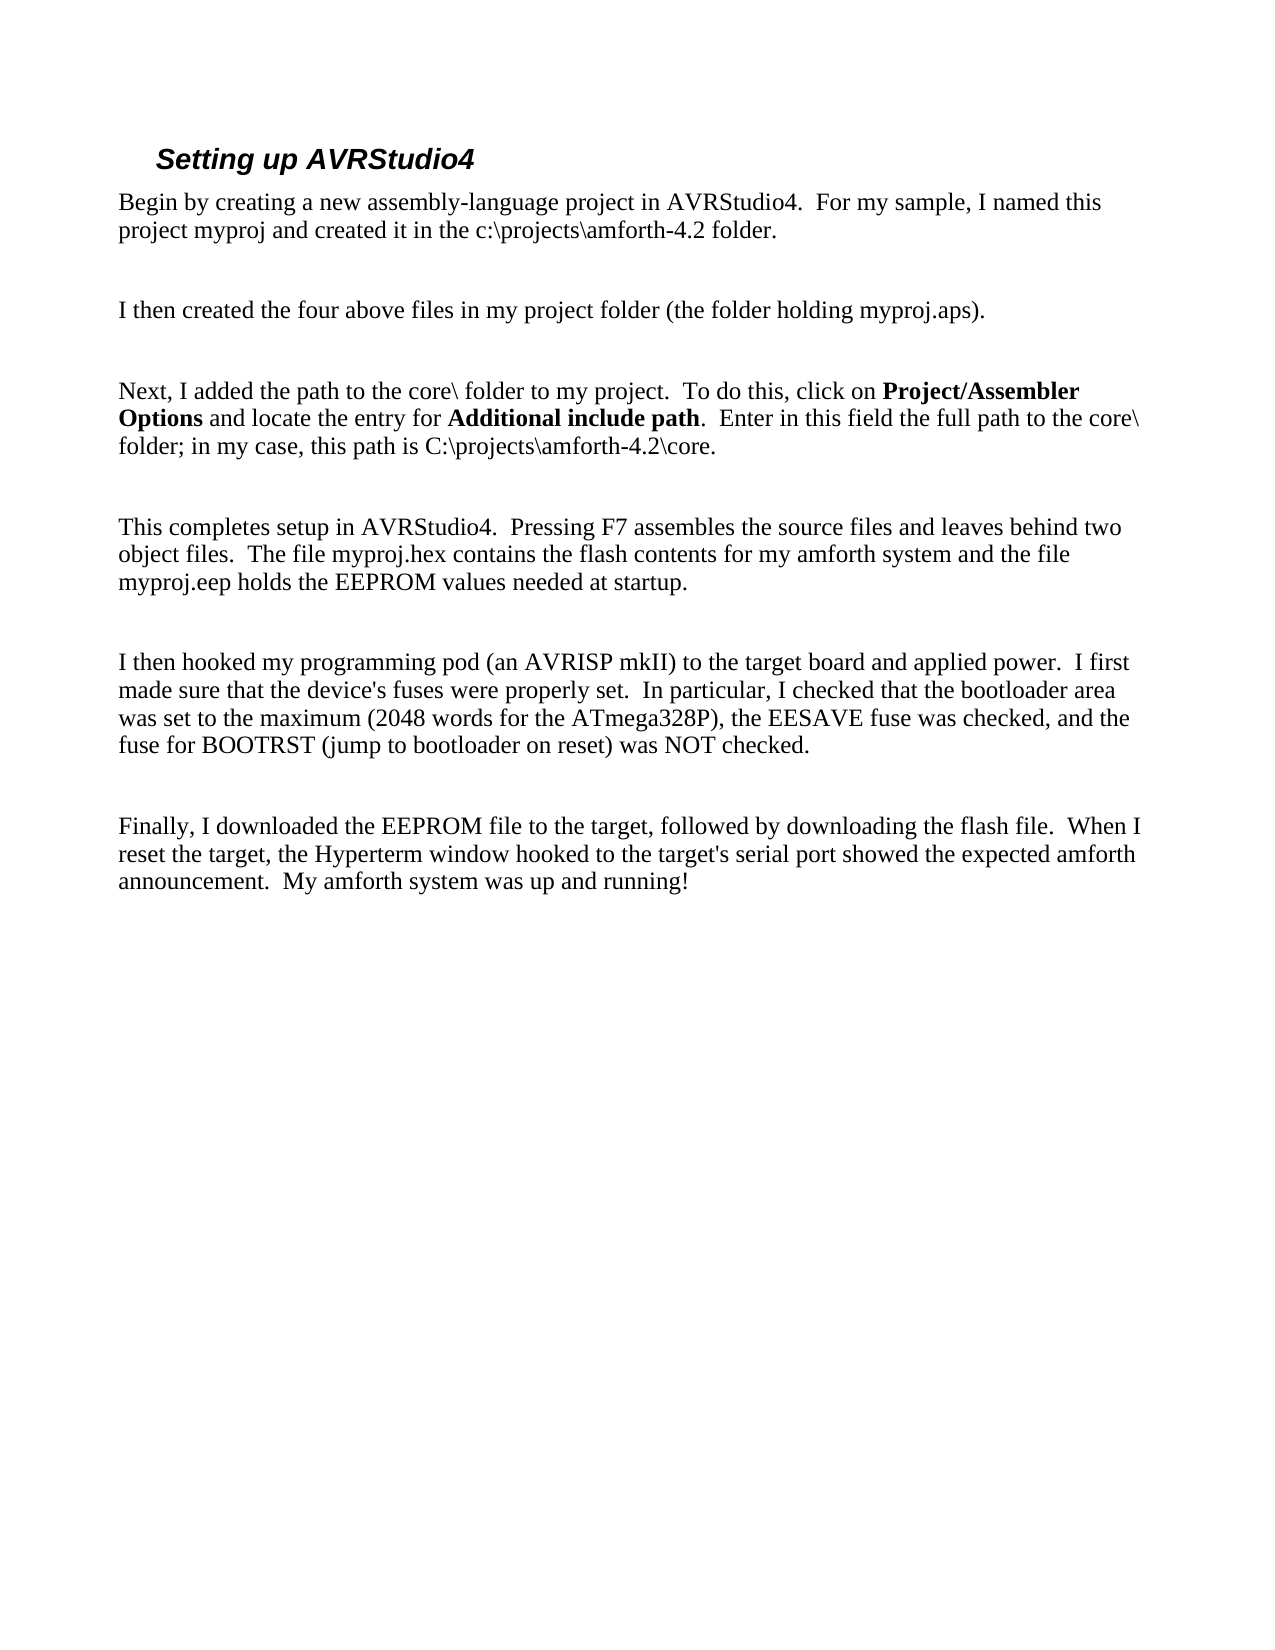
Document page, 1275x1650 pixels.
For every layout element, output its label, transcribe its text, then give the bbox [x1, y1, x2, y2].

text Finally, I downloaded the EEPROM file to the target, followed by downloading the flash file. When I reset the target, the Hyperterm window hooked to the target's serial port showed the expected amforth announcement. My amforth system was up and running! [118, 812, 1157, 895]
subtitle Setting up AVRStudio4 [118, 143, 1157, 176]
text This completes setup in AVRStudio4. Pressing F7 assembles the source files and leaves behind two object files. The file myproj.hex contains the flash contents for my amforth system and the file myproj.eep holds the EEPROM values needed at startup. [118, 513, 1157, 596]
text Begin by creating a new assembly-language project in AVRStudio4. For my sample, I named this project myproj and created it in the c:\projects\amforth-4.2 folder. [118, 188, 1157, 244]
text I then created the four above files in my project folder (the folder holding myproj.aps). [118, 296, 1157, 324]
text Next, I added the path to the core\ folder to my project. To do this, click on Project/Assembler Options and locate the entry for Additional include path. Enter in this field the full path to the core\ folder; in my case, this path is C:\projects\amforth-4.2\core. [118, 377, 1157, 460]
text I then hooked my programming pod (an AVRISP mkII) to the target board and applied power. I first made sure that the device's fuses were properly set. In particular, I checked that the bootloader area was set to the maximum (2048 words for the ATmega328P), the EESAVE fuse was checked, and the fuse for BOOTRST (jump to bootloader on reset) was NOT checked. [118, 648, 1157, 759]
